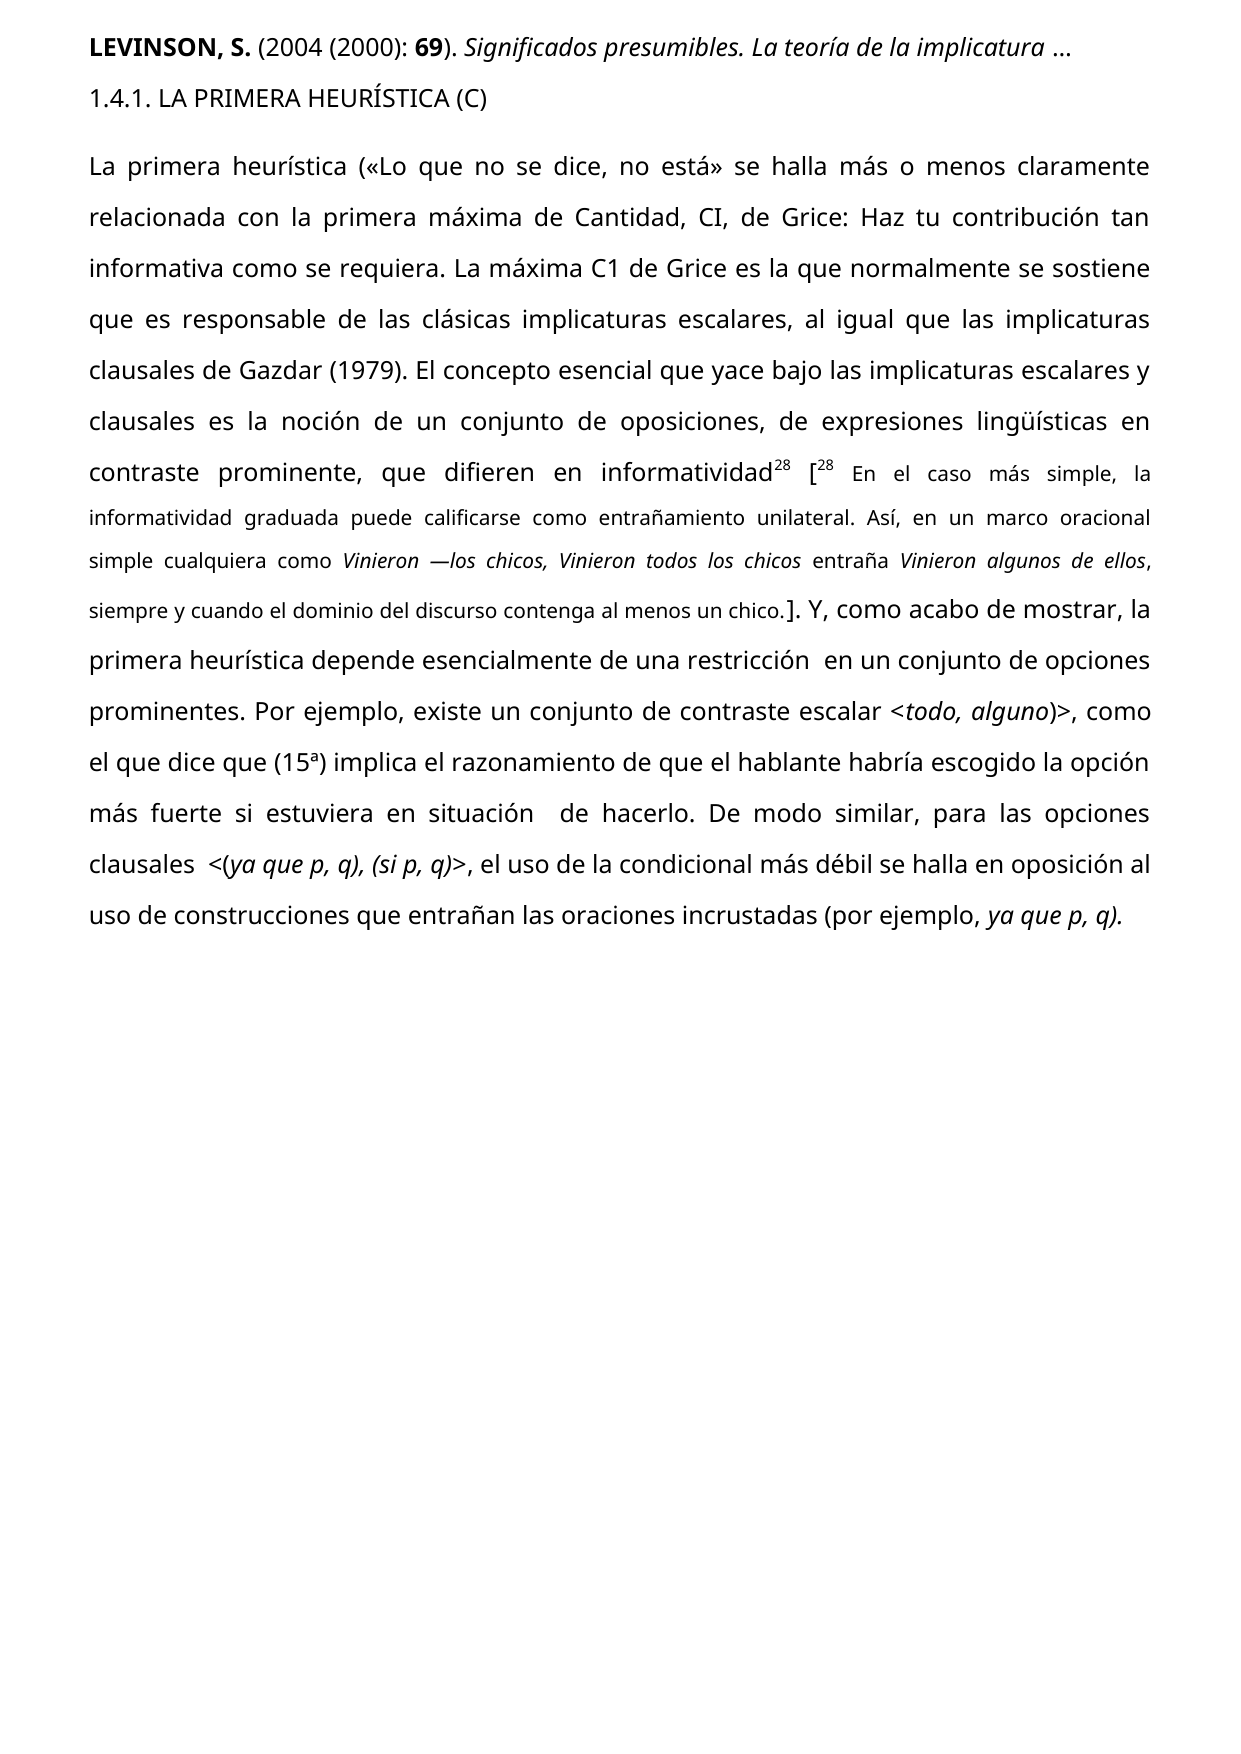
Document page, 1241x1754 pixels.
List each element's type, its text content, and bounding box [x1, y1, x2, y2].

text 1.4.1. LA PRIMERA HEURÍSTICA (C) [88, 81, 1152, 115]
text LEVINSON, S. (2004 (2000): 69). Significados presumibles. La teoría de la implicatura … [88, 29, 1152, 64]
text La primera heurística («Lo que no se dice, no está» se halla más o menos claramente relacionada con la primera máxima de Cantidad, CI, de Grice: Haz tu contribución tan informativa como se requiera. La máxima C1 de Grice es la que normalmente se sostiene que es responsable de las clásicas implicaturas escalares, al igual que las implicaturas clausales de Gazdar (1979). El concepto esencial que yace bajo las implicaturas escalares y clausales es la noción de un conjunto de oposiciones, de expresiones lingüísticas en contraste prominente, que difieren en informatividad28 [28 En el caso más simple, la informatividad graduada puede calificarse como entrañamiento unilateral. Así, en un marco oracional simple cualquiera como Vinieron —los chicos, Vinieron todos los chicos entraña Vinieron algunos de ellos, siempre y cuando el dominio del discurso contenga al menos un chico.]. Y, como acabo de mostrar, la primera heurística depende esencialmente de una restricción en un conjunto de opciones prominentes. Por ejemplo, existe un conjunto de contraste escalar <todo, alguno)>, como el que dice que (15ª) implica el razonamiento de que el hablante habría escogido la opción más fuerte si estuviera en situación de hacerlo. De modo similar, para las opciones clausales <(ya que p, q), (si p, q)>, el uso de la condicional más débil se halla en oposición al uso de construcciones que entrañan las oraciones incrustadas (por ejemplo, ya que p, q). [88, 149, 1152, 932]
